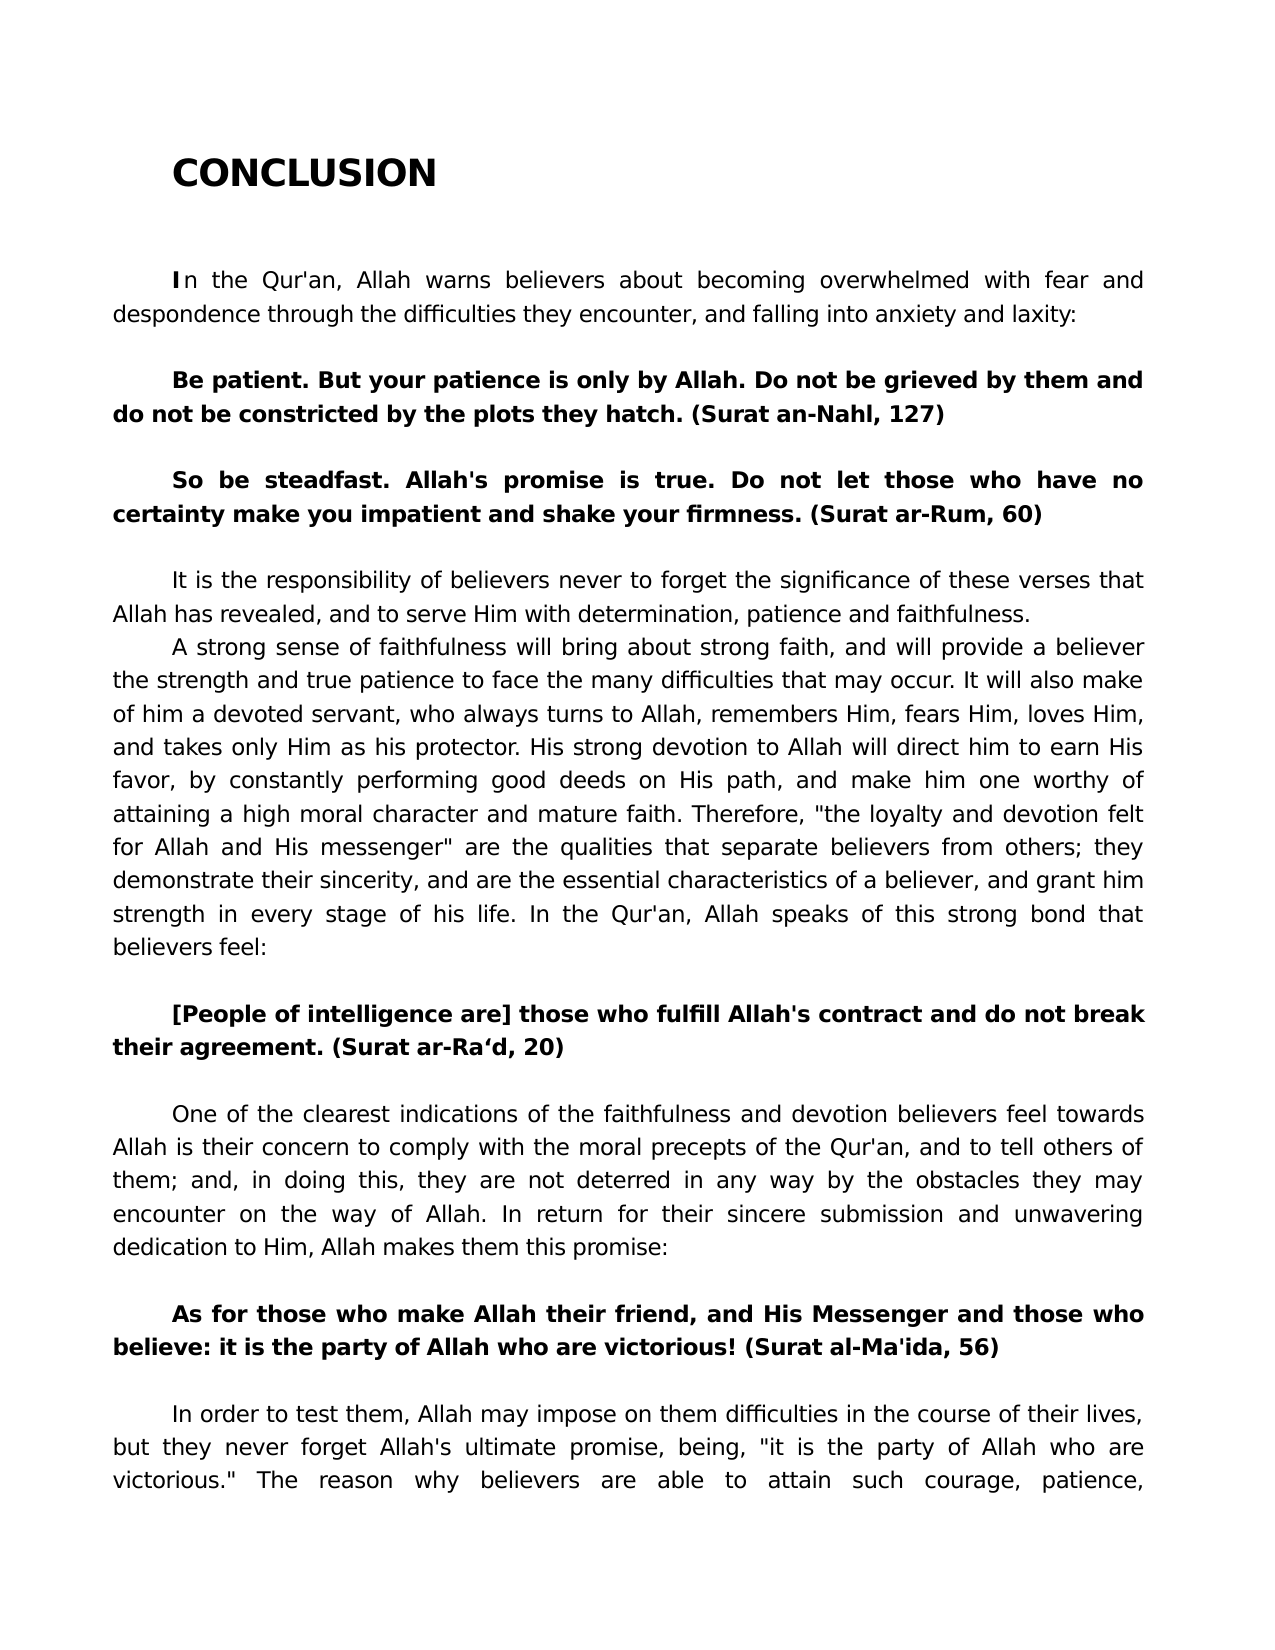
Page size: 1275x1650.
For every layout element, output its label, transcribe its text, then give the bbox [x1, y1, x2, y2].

text In the Qur'an, Allah warns believers about becoming overwhelmed with fear and despondence through the difficulties they encounter, and falling into anxiety and laxity: [112, 262, 1145, 329]
text A strong sense of faithfulness will bring about strong faith, and will provide a believer the strength and true patience to face the many difficulties that may occur. It will also make of him a devoted servant, who always turns to Allah, remembers Him, fears Him, loves Him, and takes only Him as his protector. His strong devotion to Allah will direct him to earn His favor, by constantly performing good deeds on His path, and make him one worthy of attaining a high moral character and mature faith. Therefore, "the loyalty and devotion felt for Allah and His messenger" are the qualities that separate believers from others; they demonstrate their sincerity, and are the essential characteristics of a believer, and grant him strength in every stage of his life. In the Qur'an, Allah speaks of this strong bond that believers feel: [112, 629, 1145, 962]
text In order to test them, Allah may impose on them difficulties in the course of their lives, but they never forget Allah's ultimate promise, being, "it is the party of Allah who are victorious." The reason why believers are able to attain such courage, patience, [112, 1396, 1145, 1496]
text One of the clearest indications of the faithfulness and devotion believers feel towards Allah is their concern to comply with the moral precepts of the Qur'an, and to tell others of them; and, in doing this, they are not deterred in any way by the obstacles they may encounter on the way of Allah. In return for their sincere submission and unwavering dedication to Him, Allah makes them this promise: [112, 1096, 1145, 1262]
text So be steadfast. Allah's promise is true. Do not let those who have no certainty make you impatient and shake your firmness. (Surat ar-Rum, 60) [112, 462, 1145, 529]
text CONCLUSION [112, 148, 1145, 196]
text As for those who make Allah their friend, and His Messenger and those who believe: it is the party of Allah who are victorious! (Surat al-Ma'ida, 56) [112, 1296, 1145, 1362]
text Be patient. But your patience is only by Allah. Do not be grieved by them and do not be constricted by the plots they hatch. (Surat an-Nahl, 127) [112, 362, 1145, 429]
text [People of intelligence are] those who fulfill Allah's contract and do not break their agreement. (Surat ar-Ra‘d, 20) [112, 996, 1145, 1062]
text It is the responsibility of believers never to forget the significance of these verses that Allah has revealed, and to serve Him with determination, patience and faithfulness. [112, 562, 1145, 629]
